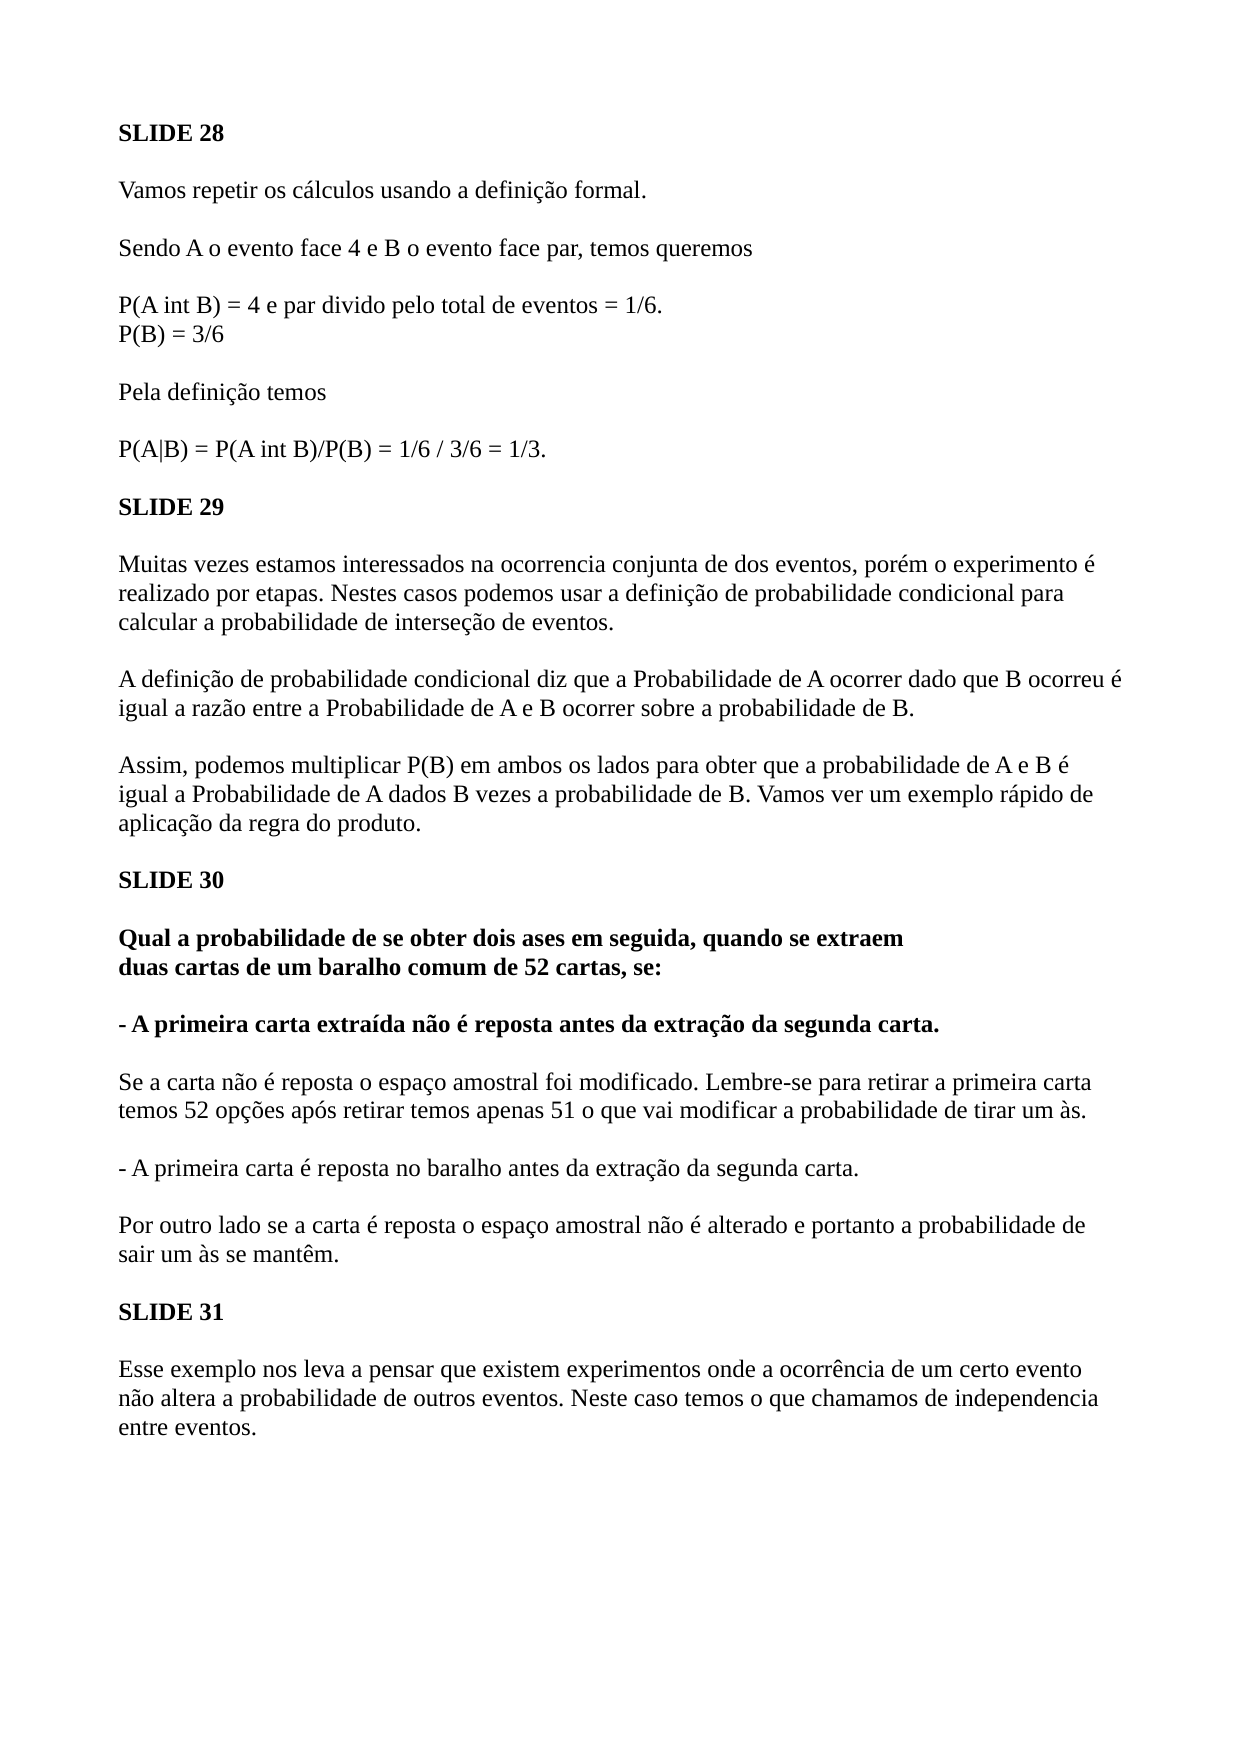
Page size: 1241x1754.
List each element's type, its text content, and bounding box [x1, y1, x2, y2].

text Se a carta não é reposta o espaço amostral foi modificado. Lembre-se para retirar a primeira carta temos 52 opções após retirar temos apenas 51 o que vai modificar a probabilidade de tirar um às. [118, 1067, 1122, 1124]
text A definição de probabilidade condicional diz que a Probabilidade de A ocorrer dado que B ocorreu é igual a razão entre a Probabilidade de A e B ocorrer sobre a probabilidade de B. [118, 664, 1122, 722]
text SLIDE 29 [118, 492, 1122, 521]
text Esse exemplo nos leva a pensar que existem experimentos onde a ocorrência de um certo evento não altera a probabilidade de outros eventos. Neste caso temos o que chamamos de independencia entre eventos. [118, 1354, 1122, 1441]
text Qual a probabilidade de se obter dois ases em seguida, quando se extraem [118, 923, 1122, 952]
text P(A int B) = 4 e par divido pelo total de eventos = 1/6. [118, 291, 1122, 319]
text P(A|B) = P(A int B)/P(B) = 1/6 / 3/6 = 1/3. [118, 434, 1122, 463]
text SLIDE 30 [118, 866, 1122, 894]
text Por outro lado se a carta é reposta o espaço amostral não é alterado e portanto a probabilidade de sair um às se mantêm. [118, 1211, 1122, 1268]
text Vamos repetir os cálculos usando a definição formal. [118, 176, 1122, 204]
text Assim, podemos multiplicar P(B) em ambos os lados para obter que a probabilidade de A e B é igual a Probabilidade de A dados B vezes a probabilidade de B. Vamos ver um exemplo rápido de aplicação da regra do produto. [118, 751, 1122, 837]
text Muitas vezes estamos interessados na ocorrencia conjunta de dos eventos, porém o experimento é realizado por etapas. Nestes casos podemos usar a definição de probabilidade condicional para calcular a probabilidade de interseção de eventos. [118, 549, 1122, 636]
text P(B) = 3/6 [118, 319, 1122, 348]
text Pela definição temos [118, 377, 1122, 406]
text SLIDE 31 [118, 1297, 1122, 1326]
text SLIDE 28 [118, 118, 1122, 147]
text - A primeira carta extraída não é reposta antes da extração da segunda carta. [118, 1009, 1122, 1038]
text - A primeira carta é reposta no baralho antes da extração da segunda carta. [118, 1153, 1122, 1182]
text duas cartas de um baralho comum de 52 cartas, se: [118, 952, 1122, 981]
text Sendo A o evento face 4 e B o evento face par, temos queremos [118, 233, 1122, 262]
